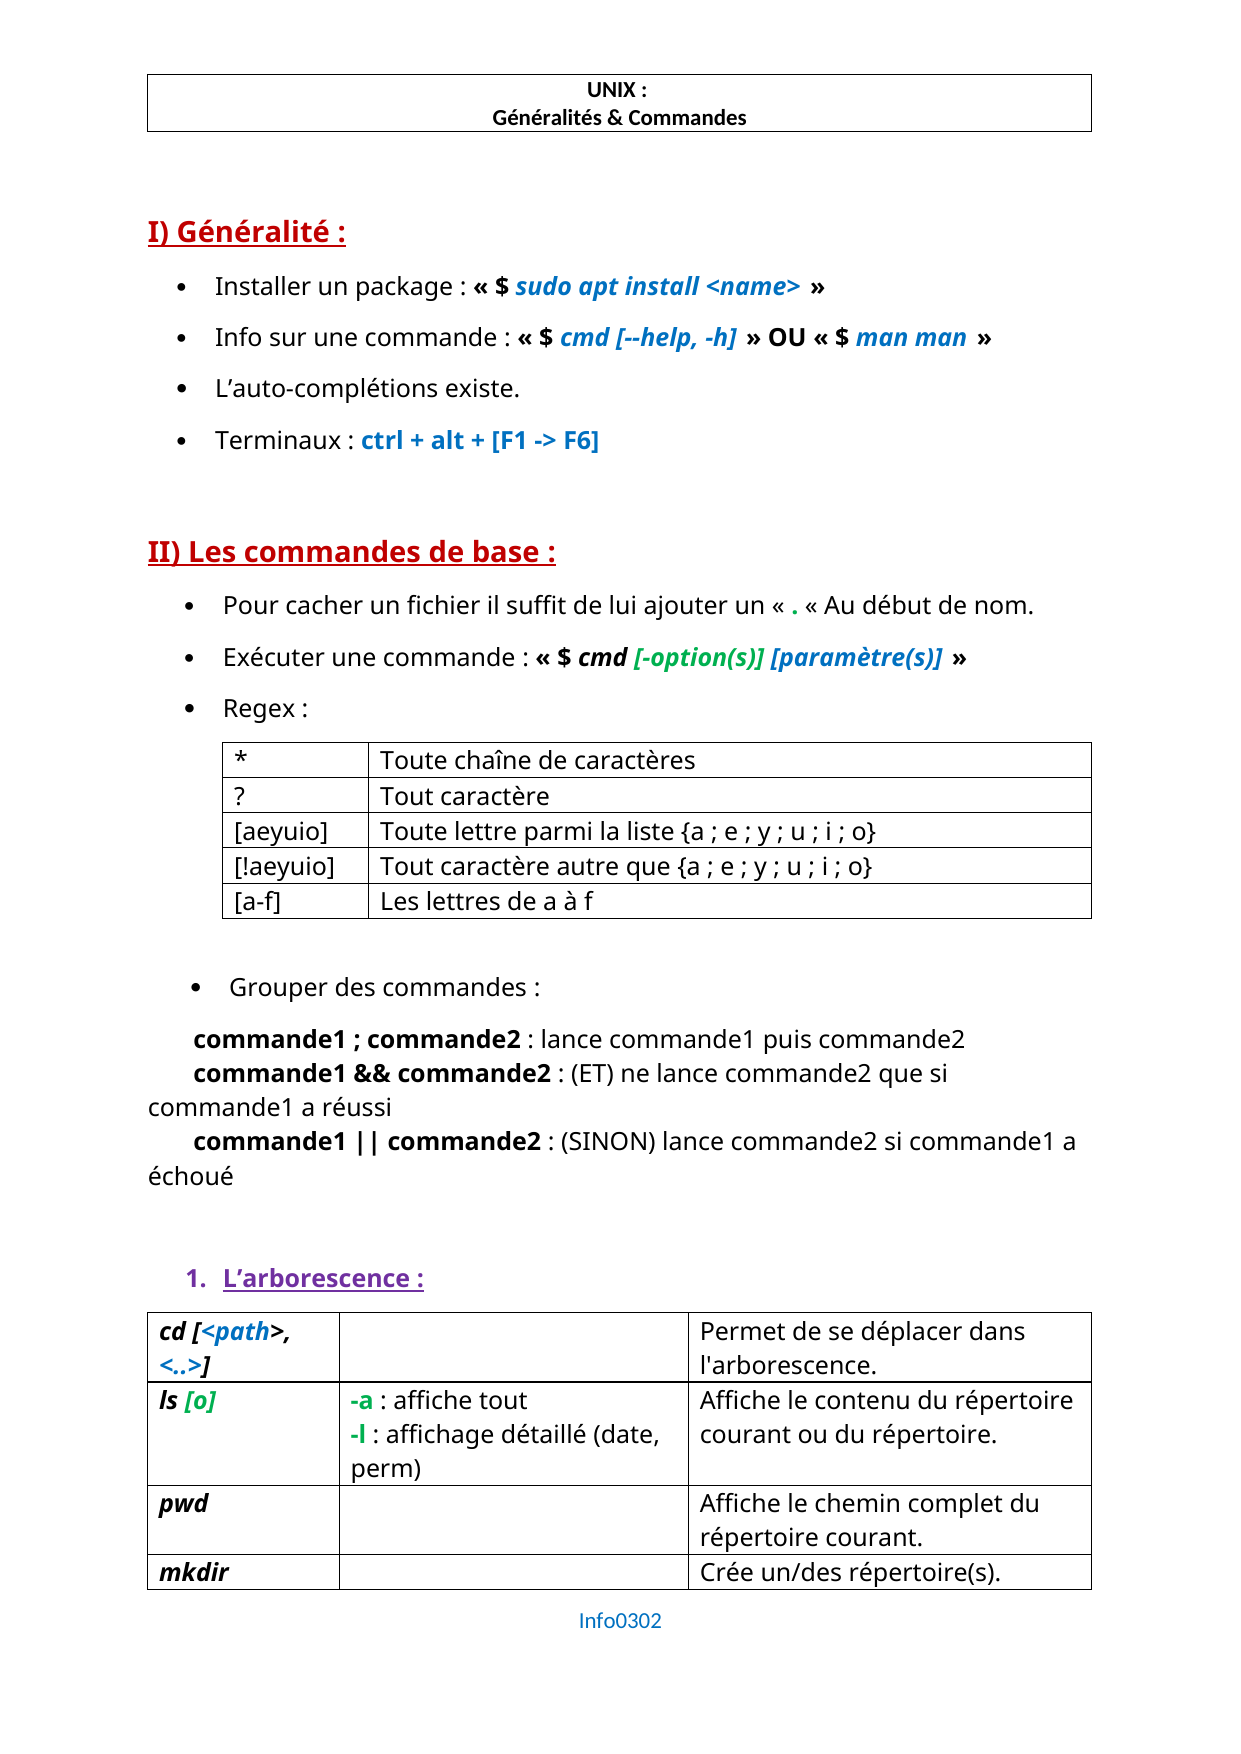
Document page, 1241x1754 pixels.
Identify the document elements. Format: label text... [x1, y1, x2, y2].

table_cell [a-f] [223, 884, 368, 917]
table_cell pwd [148, 1486, 339, 1554]
table_cell [aeyuio] [223, 813, 368, 847]
table_cell Affiche le chemin complet du répertoire courant. [689, 1486, 1091, 1554]
table_cell Crée un/des répertoire(s). [689, 1555, 1091, 1589]
table_cell ls [o] [148, 1383, 339, 1484]
text commande1 || commande2 : (SINON) lance commande2 si commande1 a échoué [148, 1123, 1093, 1192]
list Installer un package : « $ sudo apt install <name> » [177, 268, 1093, 302]
text II) Les commandes de base : [148, 531, 1093, 571]
list Info sur une commande : « $ cmd [--help, -h] » OU « $ man man » [177, 320, 1093, 354]
table_header [340, 1313, 688, 1381]
table_header Permet de se déplacer dans l'arborescence. [689, 1313, 1091, 1381]
table_cell [340, 1555, 688, 1589]
list Grouper des commandes : [191, 970, 1093, 1004]
table_cell Toute lettre parmi la liste {a ; e ; y ; u ; i ; o} [369, 813, 1091, 847]
table_header Toute chaîne de caractères [369, 743, 1091, 777]
table_cell [!aeyuio] [223, 848, 368, 882]
table_cell Tout caractère [369, 778, 1091, 812]
table_cell ? [223, 778, 368, 812]
list L’auto-complétions existe. [177, 371, 1093, 405]
table_cell [340, 1486, 688, 1554]
table_cell Affiche le contenu du répertoire courant ou du répertoire. [689, 1383, 1091, 1484]
list Terminaux : ctrl + alt + [F1 -> F6] [177, 422, 1093, 456]
list Exécuter une commande : « $ cmd [-option(s)] [paramètre(s)] » [185, 639, 1093, 673]
text commande1 ; commande2 : lance commande1 puis commande2 [148, 1021, 1093, 1055]
list L’arborescence : [185, 1261, 1093, 1295]
text commande1 && commande2 : (ET) ne lance commande2 que si commande1 a réussi [148, 1055, 1093, 1123]
table_header cd [<path>, <..>] [148, 1313, 339, 1381]
table_header * [223, 743, 368, 777]
list Pour cacher un fichier il suffit de lui ajouter un « . « Au début de nom. [185, 588, 1093, 622]
table_cell mkdir [148, 1555, 339, 1589]
text I) Généralité : [148, 211, 1093, 251]
table_cell Les lettres de a à f [369, 884, 1091, 917]
list Regex : [185, 691, 1093, 725]
table_cell -a : affiche tout -l : affichage détaillé (date, perm) [340, 1383, 688, 1484]
table_cell Tout caractère autre que {a ; e ; y ; u ; i ; o} [369, 848, 1091, 882]
